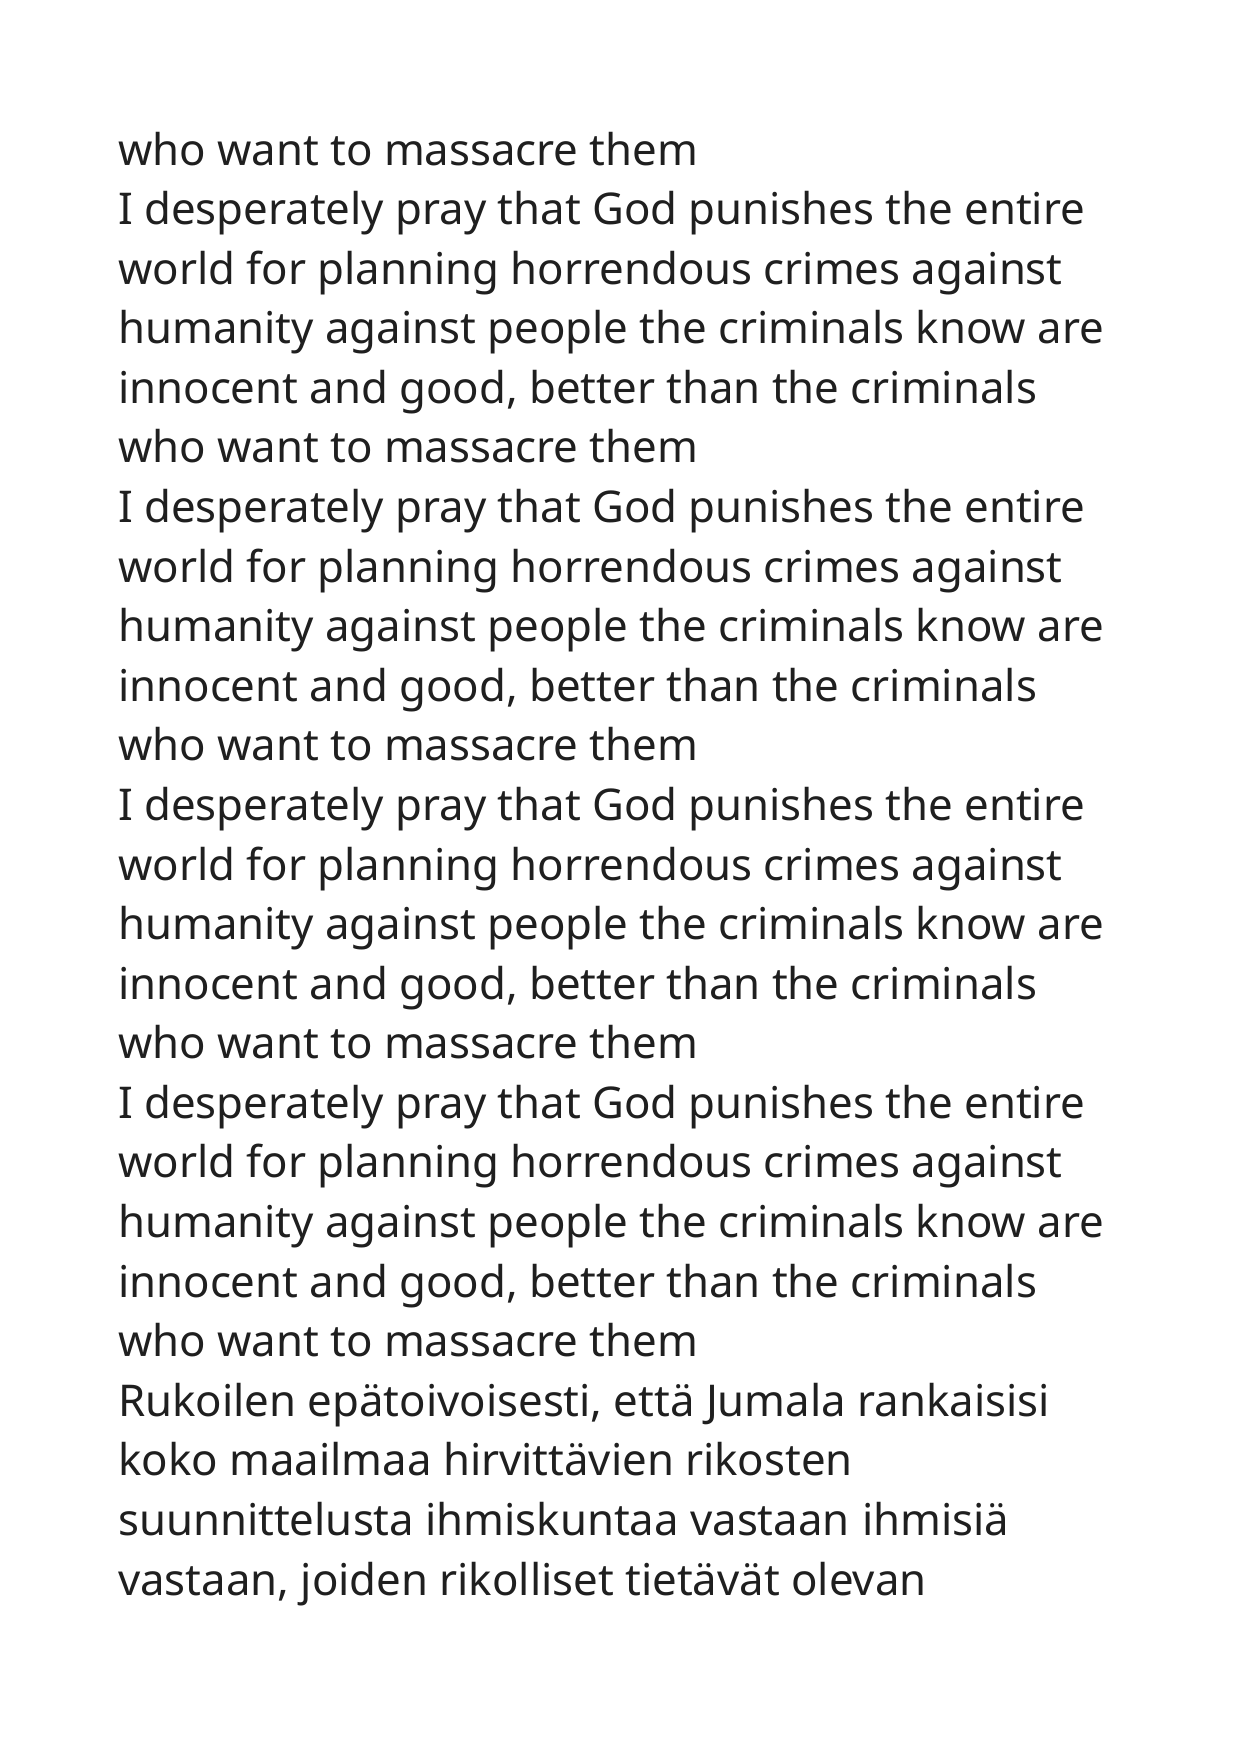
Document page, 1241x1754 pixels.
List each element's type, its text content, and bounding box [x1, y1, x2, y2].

text I desperately pray that God punishes the entire world for planning horrendous crimes against humanity against people the criminals know are innocent and good, better than the criminals who want to massacre them [118, 178, 1122, 476]
text I desperately pray that God punishes the entire world for planning horrendous crimes against humanity against people the criminals know are innocent and good, better than the criminals who want to massacre them [118, 773, 1122, 1071]
text I desperately pray that God punishes the entire world for planning horrendous crimes against humanity against people the criminals know are innocent and good, better than the criminals who want to massacre them [118, 476, 1122, 773]
text Rukoilen epätoivoisesti, että Jumala rankaisisi koko maailmaa hirvittävien rikosten suunnittelusta ihmiskuntaa vastaan ​​ihmisiä vastaan, joiden rikolliset tietävät olevan [118, 1369, 1122, 1608]
text I desperately pray that God punishes the entire world for planning horrendous crimes against humanity against people the criminals know are innocent and good, better than the criminals who want to massacre them [118, 1071, 1122, 1369]
text who want to massacre them [118, 118, 1122, 178]
